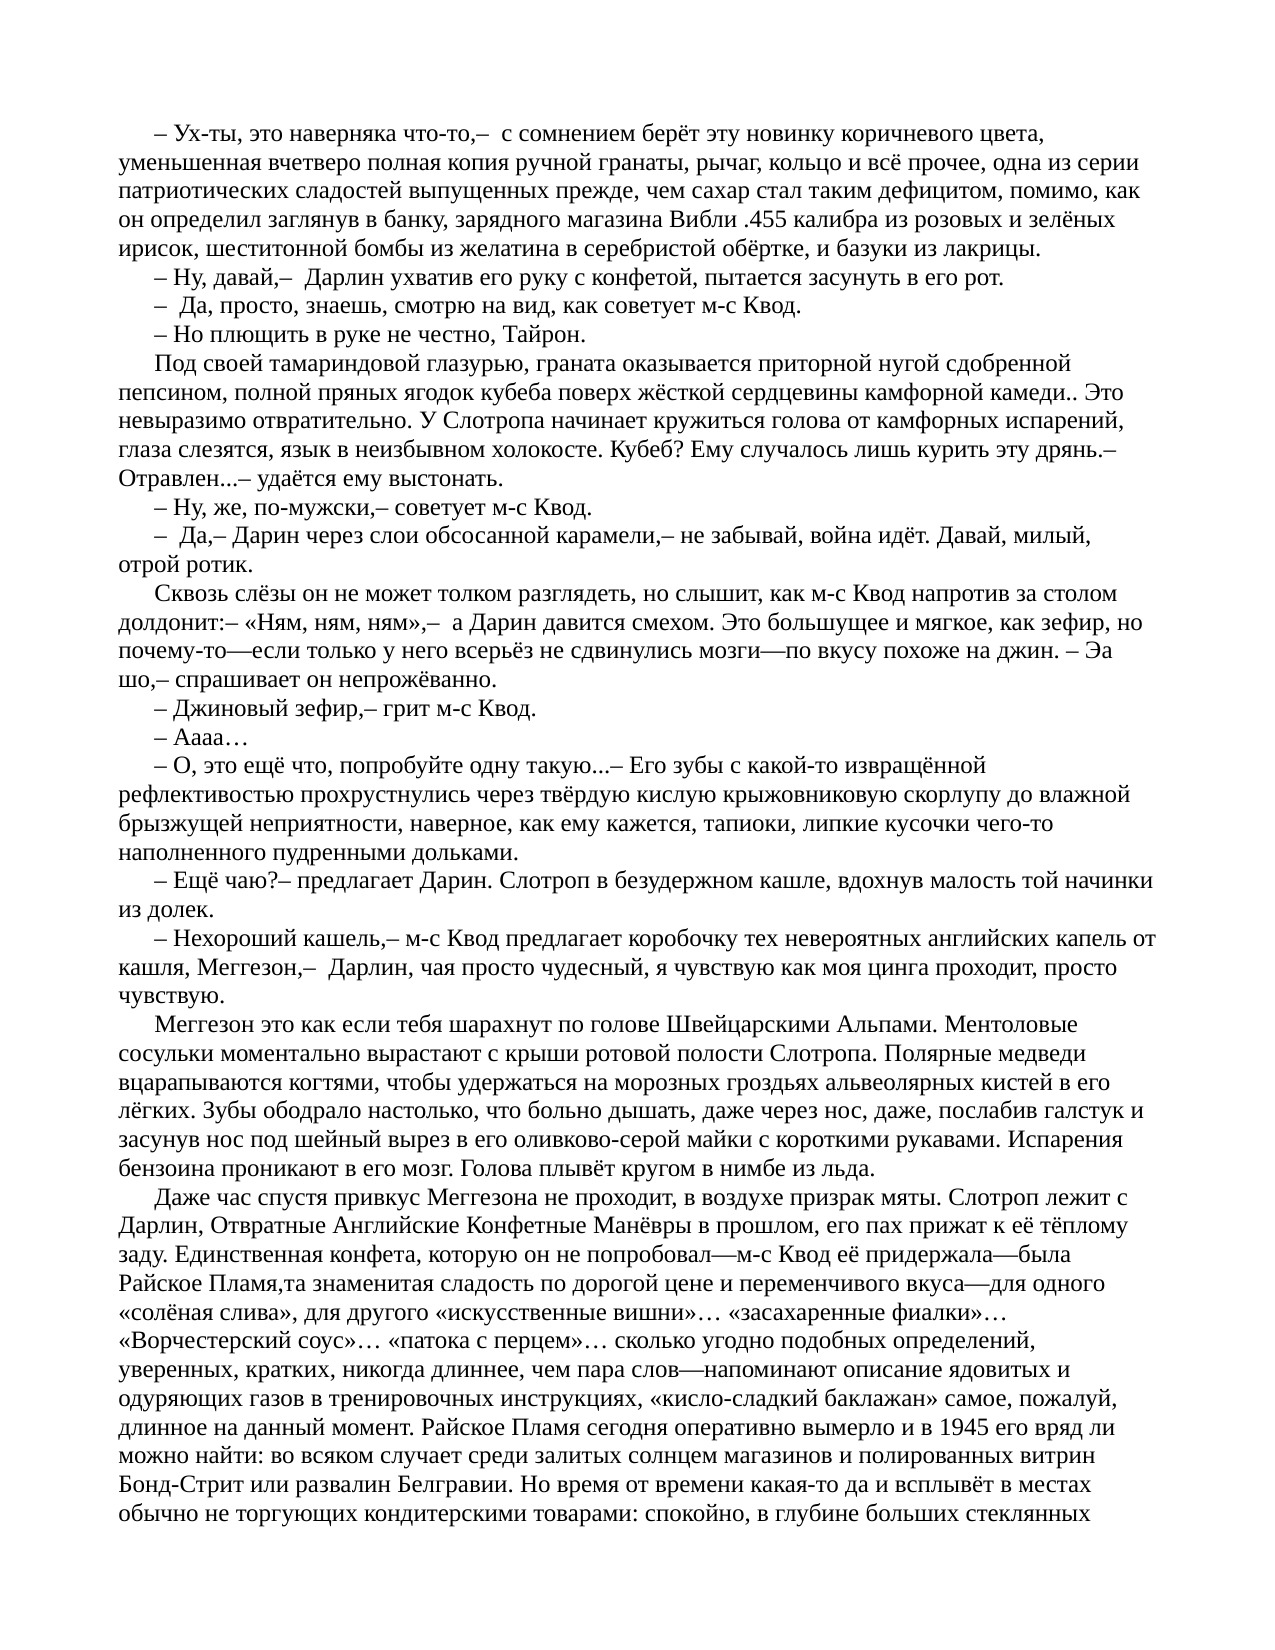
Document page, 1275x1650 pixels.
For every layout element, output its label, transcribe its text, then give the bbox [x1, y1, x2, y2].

text – Да, просто, знаешь, смотрю на вид, как советует м-с Квод. [118, 291, 1157, 319]
text – Да,– Дарин через слои обсосанной карамели,– не забывай, война идёт. Давай, милый, отрой ротик. [118, 521, 1157, 578]
text – Ну, же, по-мужски,– советует м-с Квод. [118, 492, 1157, 521]
text – Ух-ты, это наверняка что-то,– с сомнением берёт эту новинку коричневого цвета, уменьшенная вчетверо полная копия ручной гранаты, рычаг, кольцо и всё прочее, одна из серии патриотических сладостей выпущенных прежде, чем сахар стал таким дефицитом, помимо, как он определил заглянув в банку, зарядного магазина Вибли .455 калибра из розовых и зелёных ирисок, шеститонной бомбы из желатина в серебристой обёртке, и базуки из лакрицы. [118, 118, 1157, 262]
text – Но плющить в руке не честно, Тайрон. [118, 319, 1157, 348]
text – Джиновый зефир,– грит м-с Квод. [118, 693, 1157, 722]
text – Ещё чаю?– предлагает Дарин. Слотроп в безудержном кашле, вдохнув малость той начинки из долек. [118, 866, 1157, 923]
text Сквозь слёзы он не может толком разглядеть, но слышит, как м-с Квод напротив за столом долдонит:– «Ням, ням, ням»,– а Дарин давится смехом. Это большущее и мягкое, как зефир, но почему-то—если только у него всерьёз не сдвинулись мозги—по вкусу похоже на джин. – Эа шо,– спрашивает он непрожёванно. [118, 578, 1157, 693]
text – Нехороший кашель,– м-с Квод предлагает коробочку тех невероятных английских капель от кашля, Меггезон,– Дарлин, чая просто чудесный, я чувствую как моя цинга проходит, просто чувствую. [118, 923, 1157, 1009]
text – Аааа… [118, 722, 1157, 751]
text – О, это ещё что, попробуйте одну такую...– Его зубы с какой-то извращённой рефлективостью прохрустнулись через твёрдую кислую крыжовниковую скорлупу до влажной брызжущей неприятности, наверное, как ему кажется, тапиоки, липкие кусочки чего-то наполненного пудренными дольками. [118, 751, 1157, 866]
text Меггезон это как если тебя шарахнут по голове Швейцарскими Альпами. Ментоловые сосульки моментально вырастают с крыши ротовой полости Слотропа. Полярные медведи вцарапываются когтями, чтобы удержаться на морозных гроздьях альвеолярных кистей в его лёгких. Зубы ободрало настолько, что больно дышать, даже через нос, даже, послабив галстук и засунув нос под шейный вырез в его оливково-серой майки с короткими рукавами. Испарения бензоина проникают в его мозг. Голова плывёт кругом в нимбе из льда. [118, 1009, 1157, 1182]
text Под своей тамариндовой глазурью, граната оказывается приторной нугой сдобренной пепсином, полной пряных ягодок кубеба поверх жёсткой сердцевины камфорной камеди.. Это невыразимо отвратительно. У Слотропа начинает кружиться голова от камфорных испарений, глаза слезятся, язык в неизбывном холокосте. Кубеб? Ему случалось лишь курить эту дрянь.– Отравлен...– удаётся ему выстонать. [118, 348, 1157, 492]
text – Ну, давай,– Дарлин ухватив его руку с конфетой, пытается засунуть в его рот. [118, 262, 1157, 291]
text Даже час спустя привкус Меггезона не проходит, в воздухе призрак мяты. Слотроп лежит с Дарлин, Отвратные Английские Конфетные Манёвры в прошлом, его пах прижат к её тёплому заду. Единственная конфета, которую он не попробовал—м-с Квод её придержала—была Райское Пламя,та знаменитая сладость по дорогой цене и переменчивого вкуса—для одного «солёная слива», для другого «искусственные вишни»… «засахаренные фиалки»… «Ворчестерский соус»… «патока с перцем»… сколько угодно подобных определений, уверенных, кратких, никогда длиннее, чем пара слов—напоминают описание ядовитых и одуряющих газов в тренировочных инструкциях, «кисло-сладкий баклажан» самое, пожалуй, длинное на данный момент. Райское Пламя сегодня оперативно вымерло и в 1945 его вряд ли можно найти: во всяком случает среди залитых солнцем магазинов и полированных витрин Бонд-Стрит или развалин Белгравии. Но время от времени какая-то да и всплывёт в местах обычно не торгующих кондитерскими товарами: спокойно, в глубине больших стеклянных [118, 1182, 1157, 1527]
